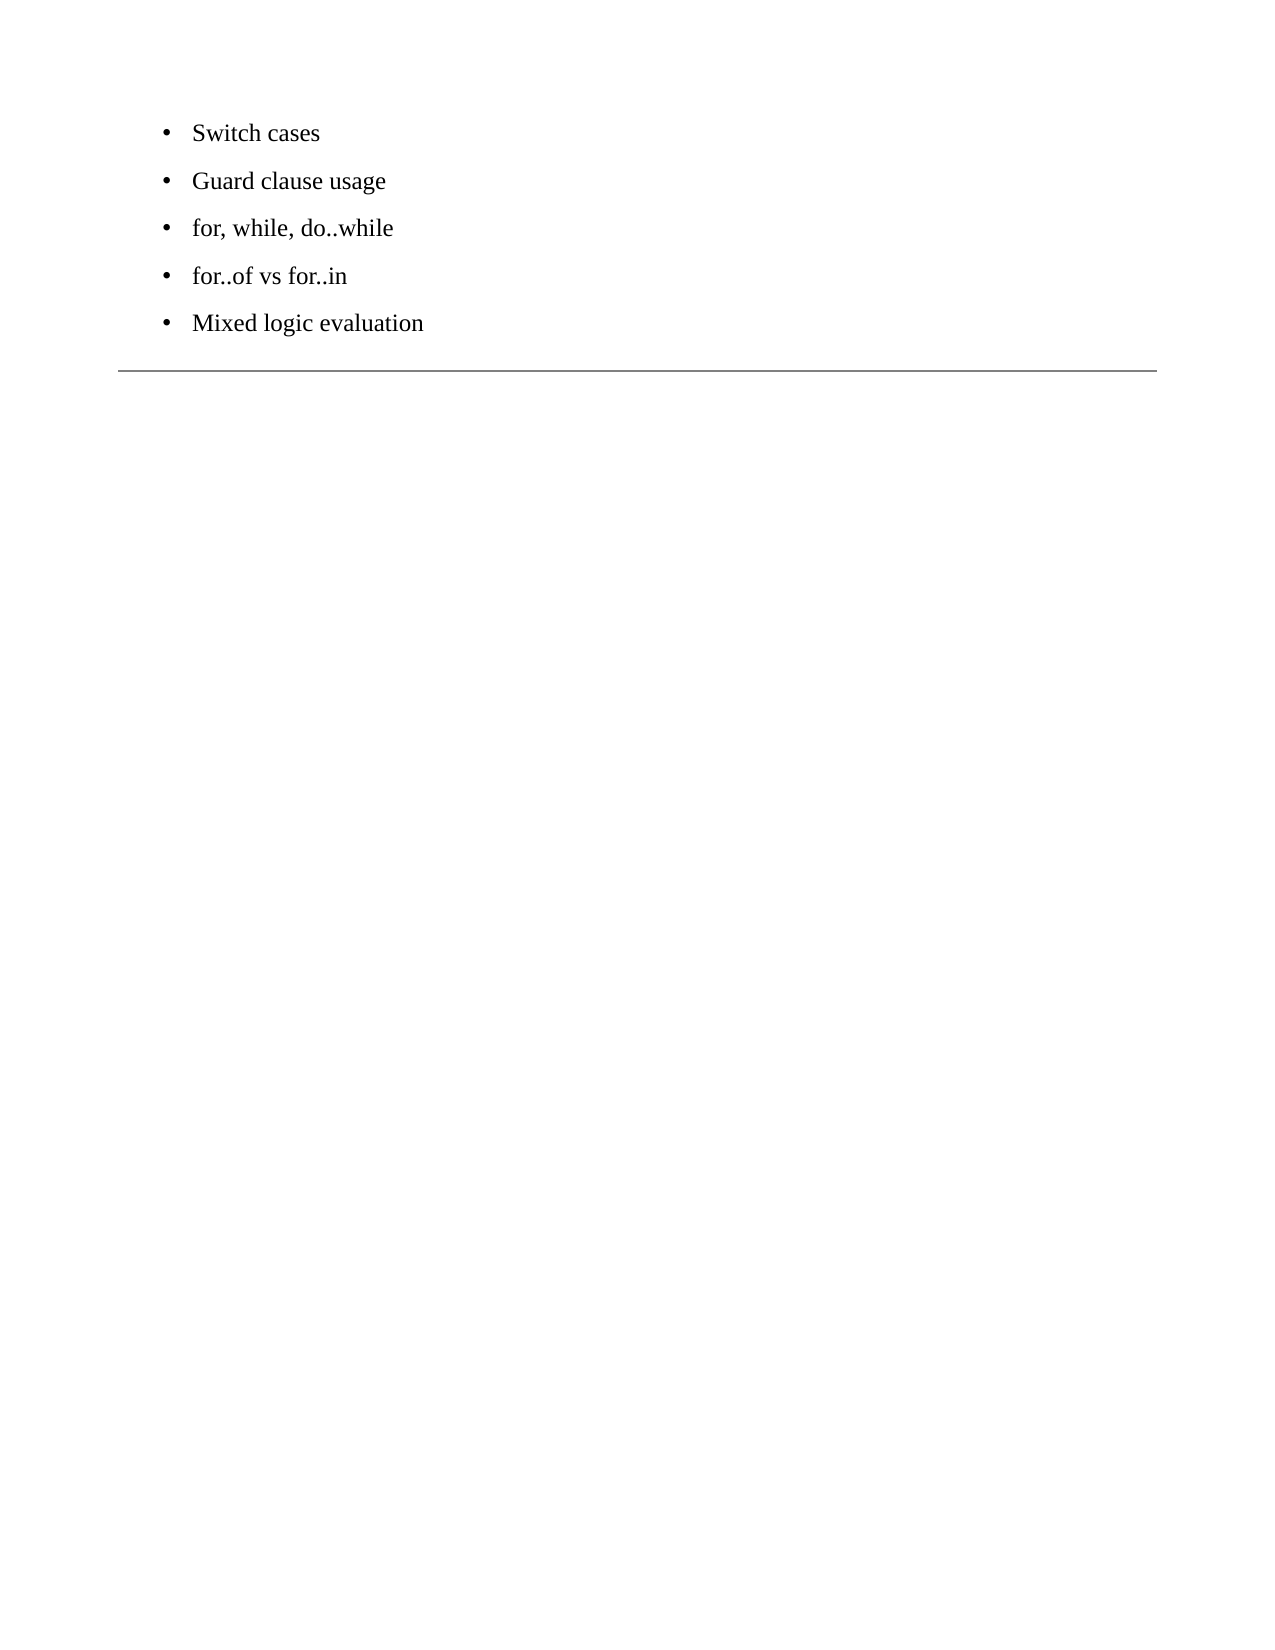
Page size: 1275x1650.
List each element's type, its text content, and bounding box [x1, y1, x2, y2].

list Switch cases [162, 118, 1157, 147]
list for, while, do..while [162, 213, 1157, 242]
list Mixed logic evaluation [162, 308, 1157, 337]
list Guard clause usage [162, 166, 1157, 194]
list for..of vs for..in [162, 261, 1157, 290]
